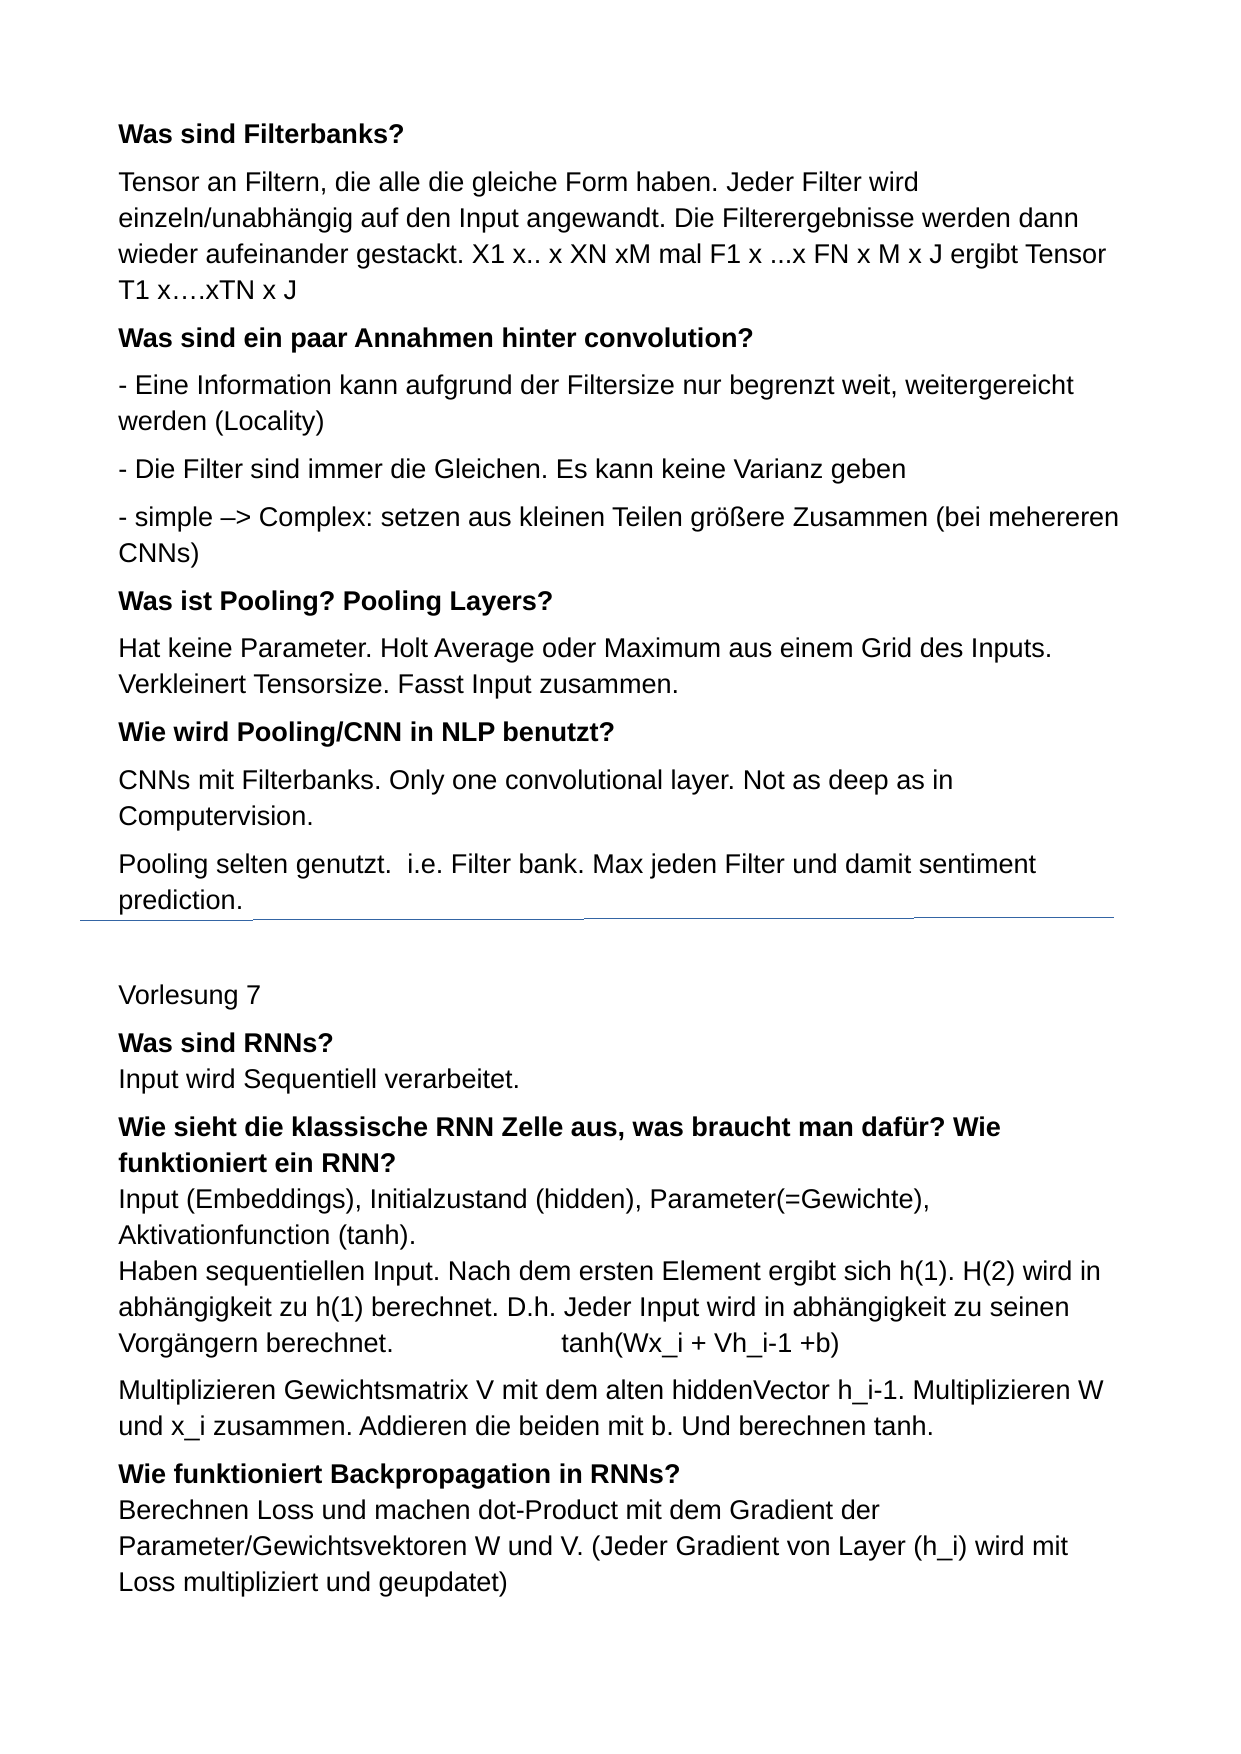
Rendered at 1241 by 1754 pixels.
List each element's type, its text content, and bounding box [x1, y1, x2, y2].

text Was sind ein paar Annahmen hinter convolution? [118, 322, 1122, 353]
text Tensor an Filtern, die alle die gleiche Form haben. Jeder Filter wird einzeln/unabhängig auf den Input angewandt. Die Filterergebnisse werden dann wieder aufeinander gestackt. X1 x.. x XN xM mal F1 x ...x FN x M x J ergibt Tensor T1 x….xTN x J [118, 166, 1122, 305]
text Wie sieht die klassische RNN Zelle aus, was braucht man dafür? Wie funktioniert ein RNN? Input (Embeddings), Initialzustand (hidden), Parameter(=Gewichte), Aktivationfunction (tanh). Haben sequentiellen Input. Nach dem ersten Element ergibt sich h(1). H(2) wird in abhängigkeit zu h(1) berechnet. D.h. Jeder Input wird in abhängigkeit zu seinen Vorgängern berechnet. tanh(Wx_i + Vh_i-1 +b) [118, 1111, 1122, 1358]
text Wie wird Pooling/CNN in NLP benutzt? [118, 716, 1122, 747]
text CNNs mit Filterbanks. Only one convolutional layer. Not as deep as in Computervision. [118, 764, 1122, 831]
text Vorlesung 7 [118, 979, 1122, 1011]
text Hat keine Parameter. Holt Average oder Maximum aus einem Grid des Inputs. Verkleinert Tensorsize. Fasst Input zusammen. [118, 632, 1122, 700]
text - Die Filter sind immer die Gleichen. Es kann keine Varianz geben [118, 453, 1122, 484]
text Was sind RNNs? Input wird Sequentiell verarbeitet. [118, 1027, 1122, 1094]
text Pooling selten genutzt. i.e. Filter bank. Max jeden Filter und damit sentiment prediction. [118, 848, 1122, 915]
text - Eine Information kann aufgrund der Filtersize nur begrenzt weit, weitergereicht werden (Locality) [118, 369, 1122, 437]
text Was sind Filterbanks? [118, 118, 1122, 149]
text Multiplizieren Gewichtsmatrix V mit dem alten hiddenVector h_i-1. Multiplizieren W und x_i zusammen. Addieren die beiden mit b. Und berechnen tanh. [118, 1374, 1122, 1442]
text - simple –> Complex: setzen aus kleinen Teilen größere Zusammen (bei mehereren CNNs) [118, 501, 1122, 568]
text Wie funktioniert Backpropagation in RNNs? Berechnen Loss und machen dot-Product mit dem Gradient der Parameter/Gewichtsvektoren W und V. (Jeder Gradient von Layer (h_i) wird mit Loss multipliziert und geupdatet) [118, 1458, 1122, 1597]
text Was ist Pooling? Pooling Layers? [118, 585, 1122, 616]
